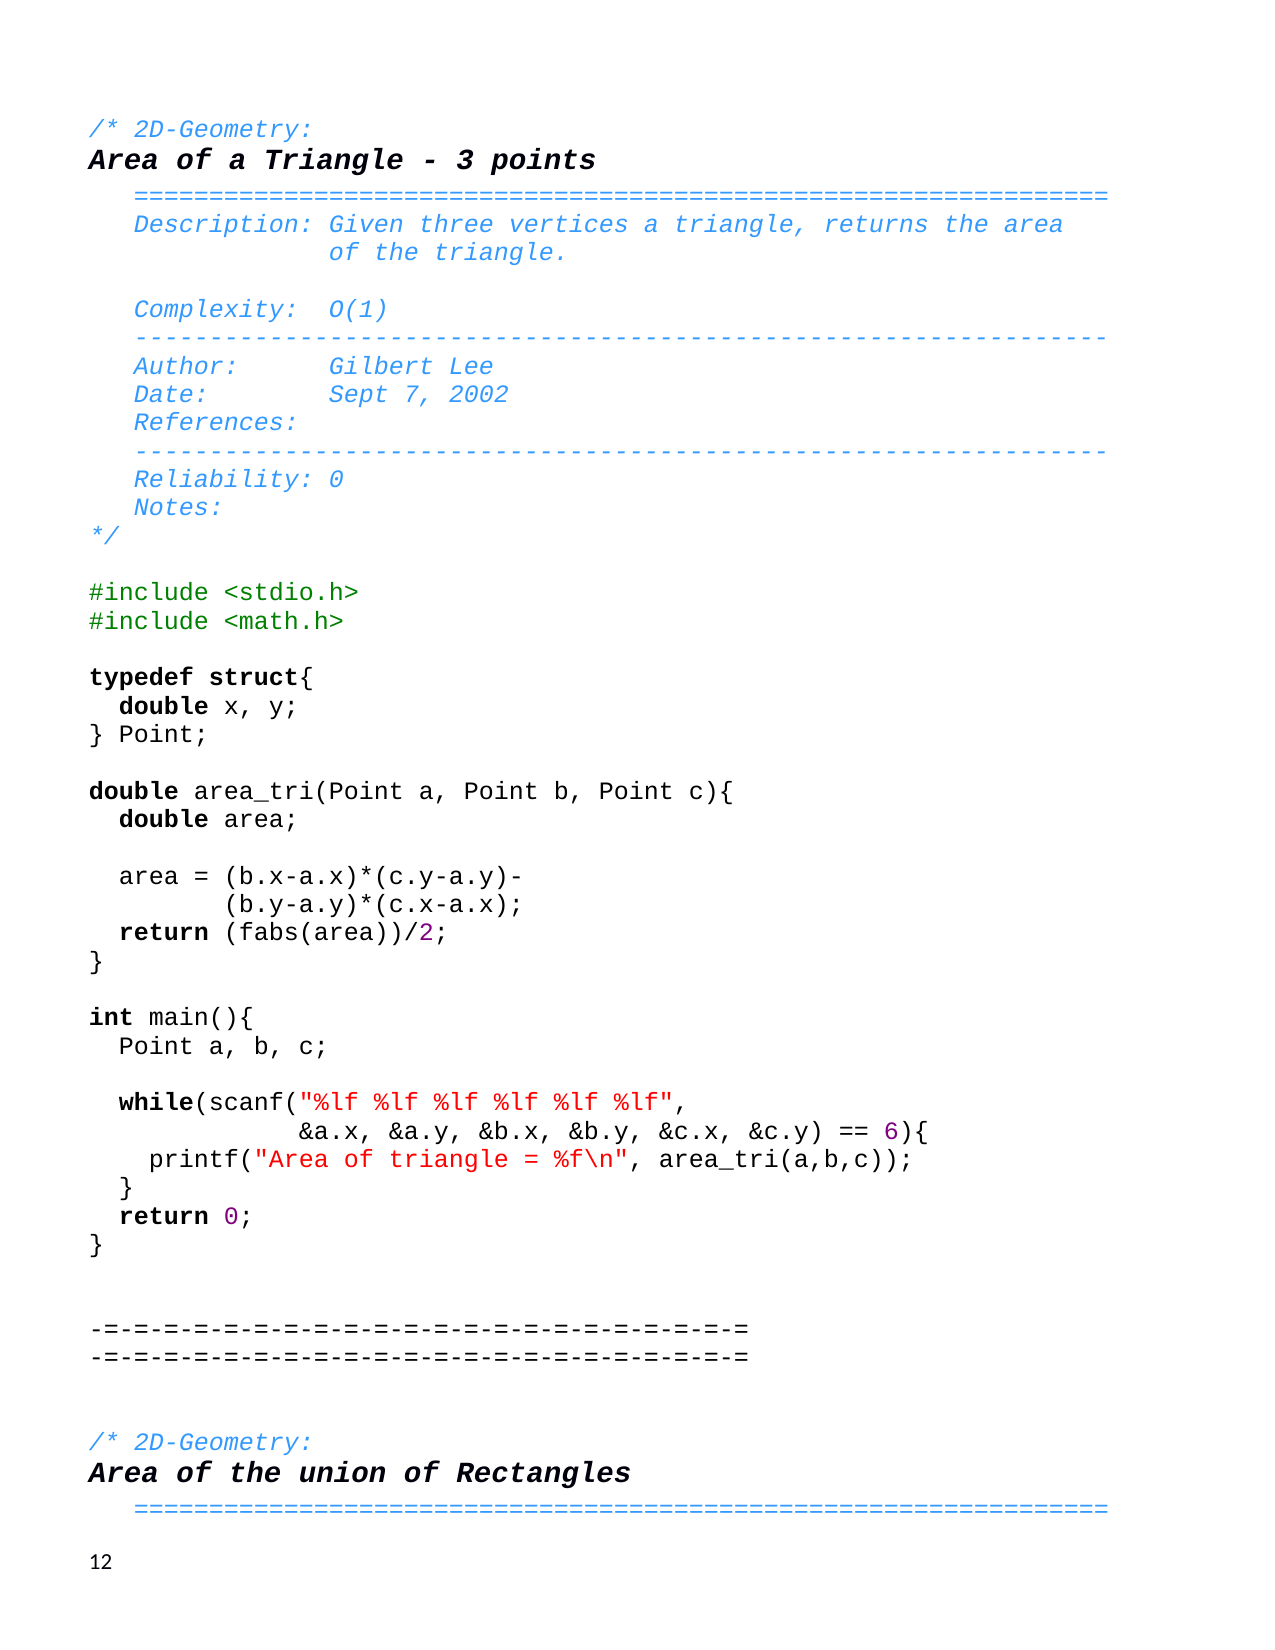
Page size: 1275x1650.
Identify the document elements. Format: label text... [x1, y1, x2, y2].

text */ [89, 523, 1186, 552]
text } [89, 1232, 1186, 1260]
text Date: Sept 7, 2002 [89, 382, 1186, 410]
subtitle Area of a Triangle - 3 points [89, 145, 1186, 178]
text } [89, 1175, 1186, 1203]
text return (fabs(area))/2; [89, 920, 1186, 948]
text typedef struct{ [89, 665, 1186, 693]
text -=-=-=-=-=-=-=-=-=-=-=-=-=-=-=-=-=-=-=-=-=-= [89, 1317, 1186, 1345]
text /* 2D-Geometry: [89, 1430, 1186, 1458]
text Point a, b, c; [89, 1033, 1186, 1062]
text ================================================================= [89, 183, 1186, 212]
text (b.y-a.y)*(c.x-a.x); [89, 892, 1186, 920]
text return 0; [89, 1203, 1186, 1232]
text while(scanf("%lf %lf %lf %lf %lf %lf", [89, 1090, 1186, 1118]
text ----------------------------------------------------------------- [89, 438, 1186, 467]
text #include <stdio.h> [89, 580, 1186, 608]
text Complexity: O(1) [89, 297, 1186, 325]
text double area_tri(Point a, Point b, Point c){ [89, 778, 1186, 807]
text } Point; [89, 722, 1186, 750]
text double x, y; [89, 693, 1186, 722]
text Description: Given three vertices a triangle, returns the area [89, 212, 1186, 240]
text Reliability: 0 [89, 467, 1186, 495]
text References: [89, 410, 1186, 438]
text Notes: [89, 495, 1186, 523]
text /* 2D-Geometry: [89, 117, 1186, 145]
text double area; [89, 807, 1186, 835]
text of the triangle. [89, 240, 1186, 268]
text #include <math.h> [89, 608, 1186, 637]
text } [89, 948, 1186, 977]
text &a.x, &a.y, &b.x, &b.y, &c.x, &c.y) == 6){ [89, 1118, 1186, 1147]
subtitle Area of the union of Rectangles [89, 1458, 1186, 1491]
text area = (b.x-a.x)*(c.y-a.y)- [89, 863, 1186, 892]
text int main(){ [89, 1005, 1186, 1033]
text printf("Area of triangle = %f\n", area_tri(a,b,c)); [89, 1147, 1186, 1175]
text -=-=-=-=-=-=-=-=-=-=-=-=-=-=-=-=-=-=-=-=-=-= [89, 1345, 1186, 1373]
text ----------------------------------------------------------------- [89, 325, 1186, 353]
text Author: Gilbert Lee [89, 353, 1186, 382]
text ================================================================= [89, 1496, 1186, 1524]
